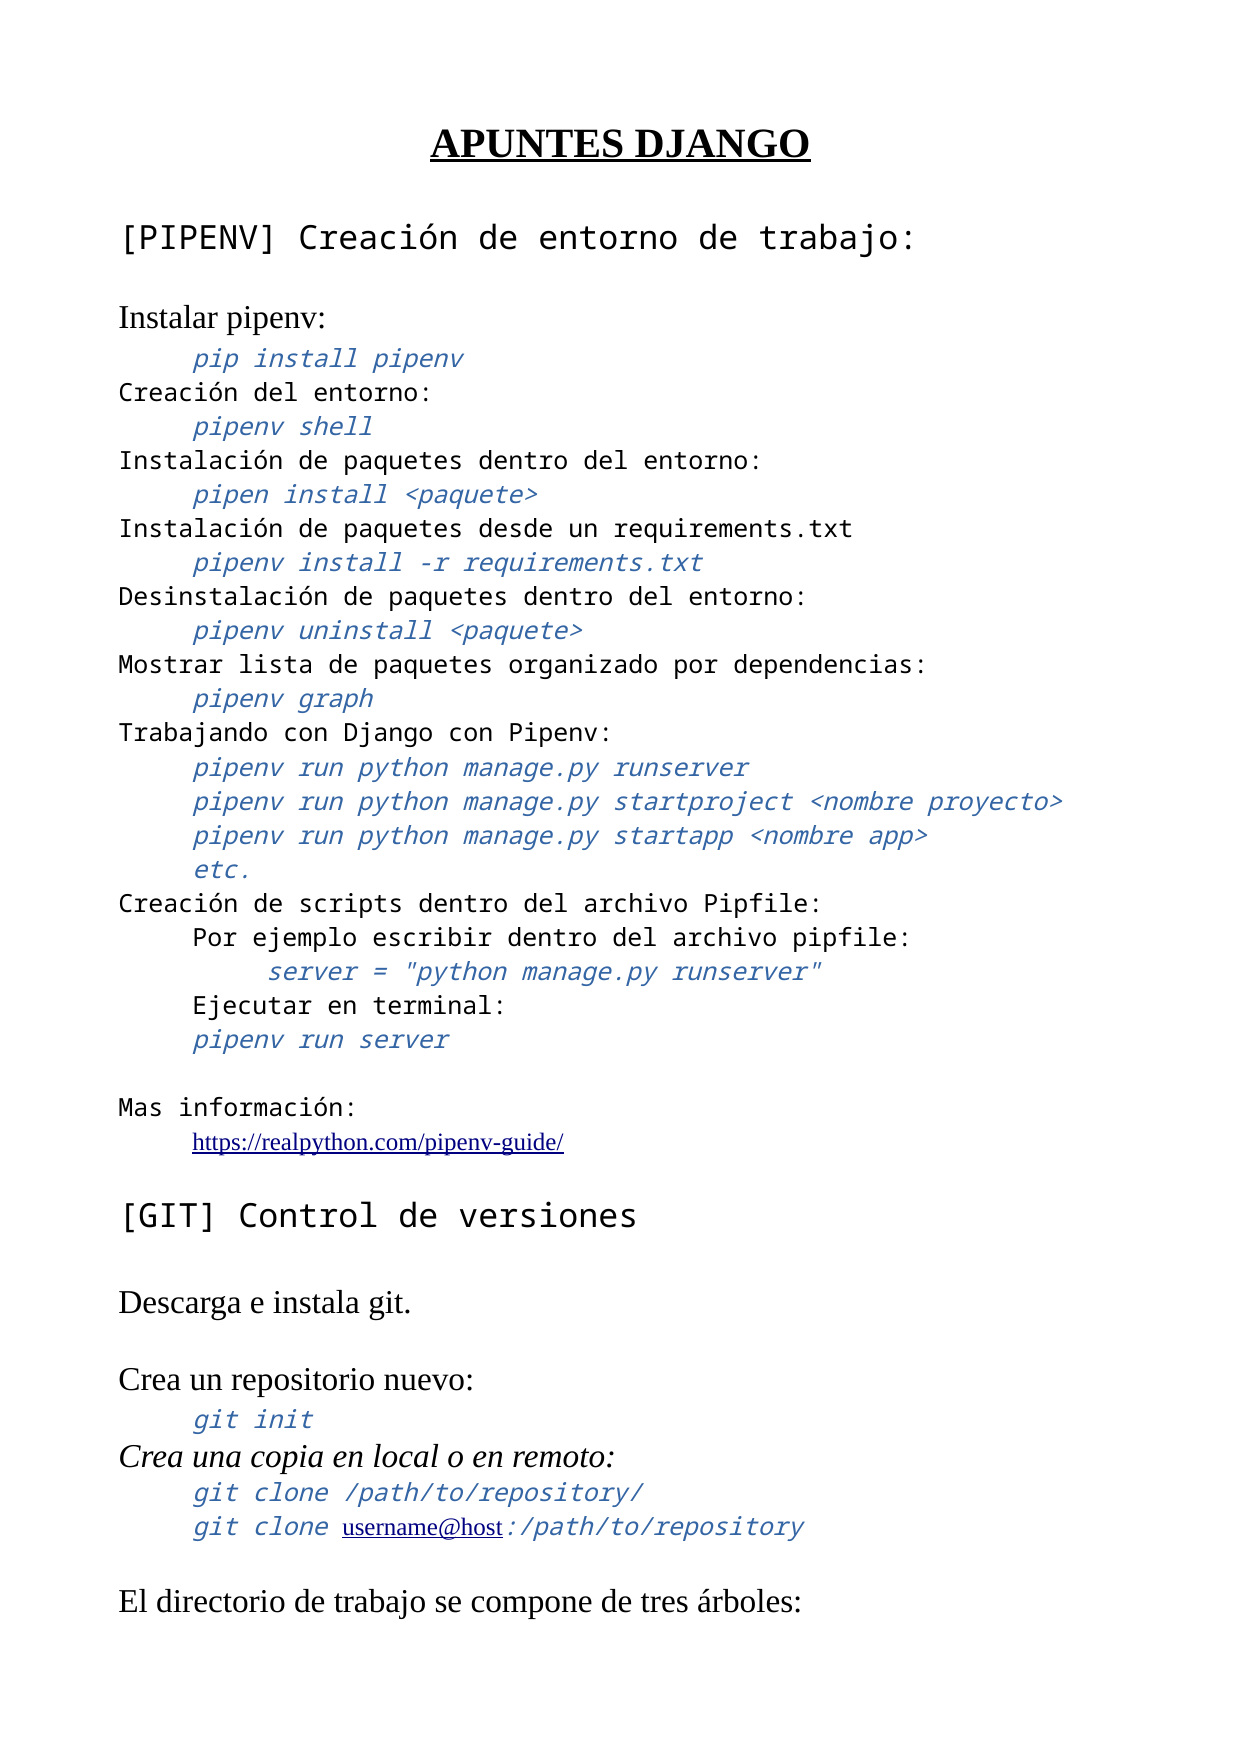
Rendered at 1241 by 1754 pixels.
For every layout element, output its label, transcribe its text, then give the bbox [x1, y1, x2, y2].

text pipenv run python manage.py startapp <nombre app> [118, 817, 1122, 851]
text Mas información: [118, 1090, 1122, 1124]
text pipenv run python manage.py startproject <nombre proyecto> [118, 783, 1122, 817]
text El directorio de trabajo se compone de tres árboles: [118, 1581, 1122, 1619]
text pip install pipenv [118, 336, 1122, 374]
text Creación de scripts dentro del archivo Pipfile: [118, 885, 1122, 919]
text git clone username@host:/path/to/repository [118, 1509, 1122, 1543]
text Desinstalación de paquetes dentro del entorno: [118, 579, 1122, 613]
text pipenv uninstall <paquete> [118, 613, 1122, 647]
text etc. [118, 851, 1122, 885]
text pipen install <paquete> [118, 477, 1122, 511]
text Descarga e instala git. [118, 1283, 1122, 1321]
text git init [118, 1398, 1122, 1436]
text pipenv install -r requirements.txt [118, 545, 1122, 579]
text APUNTES DJANGO [118, 118, 1122, 166]
text Por ejemplo escribir dentro del archivo pipfile: [118, 919, 1122, 953]
text Instalar pipenv: [118, 298, 1122, 336]
text server = "python manage.py runserver" [118, 953, 1122, 988]
text Crea un repositorio nuevo: [118, 1359, 1122, 1398]
text Mostrar lista de paquetes organizado por dependencias: [118, 647, 1122, 681]
text pipenv run server [118, 1022, 1122, 1056]
text [GIT] Control de versiones [118, 1192, 1122, 1237]
text Instalación de paquetes dentro del entorno: [118, 443, 1122, 477]
text Instalación de paquetes desde un requirements.txt [118, 511, 1122, 545]
text Trabajando con Django con Pipenv: [118, 715, 1122, 749]
text git clone /path/to/repository/ [118, 1474, 1122, 1509]
text pipenv graph [118, 681, 1122, 715]
text Crea una copia en local o en remoto: [118, 1436, 1122, 1474]
text Creación del entorno: [118, 374, 1122, 408]
text [PIPENV] Creación de entorno de trabajo: [118, 214, 1122, 259]
text https://realpython.com/pipenv-guide/ [118, 1124, 1122, 1158]
text Ejecutar en terminal: [118, 988, 1122, 1022]
text pipenv run python manage.py runserver [118, 749, 1122, 783]
text pipenv shell [118, 408, 1122, 443]
